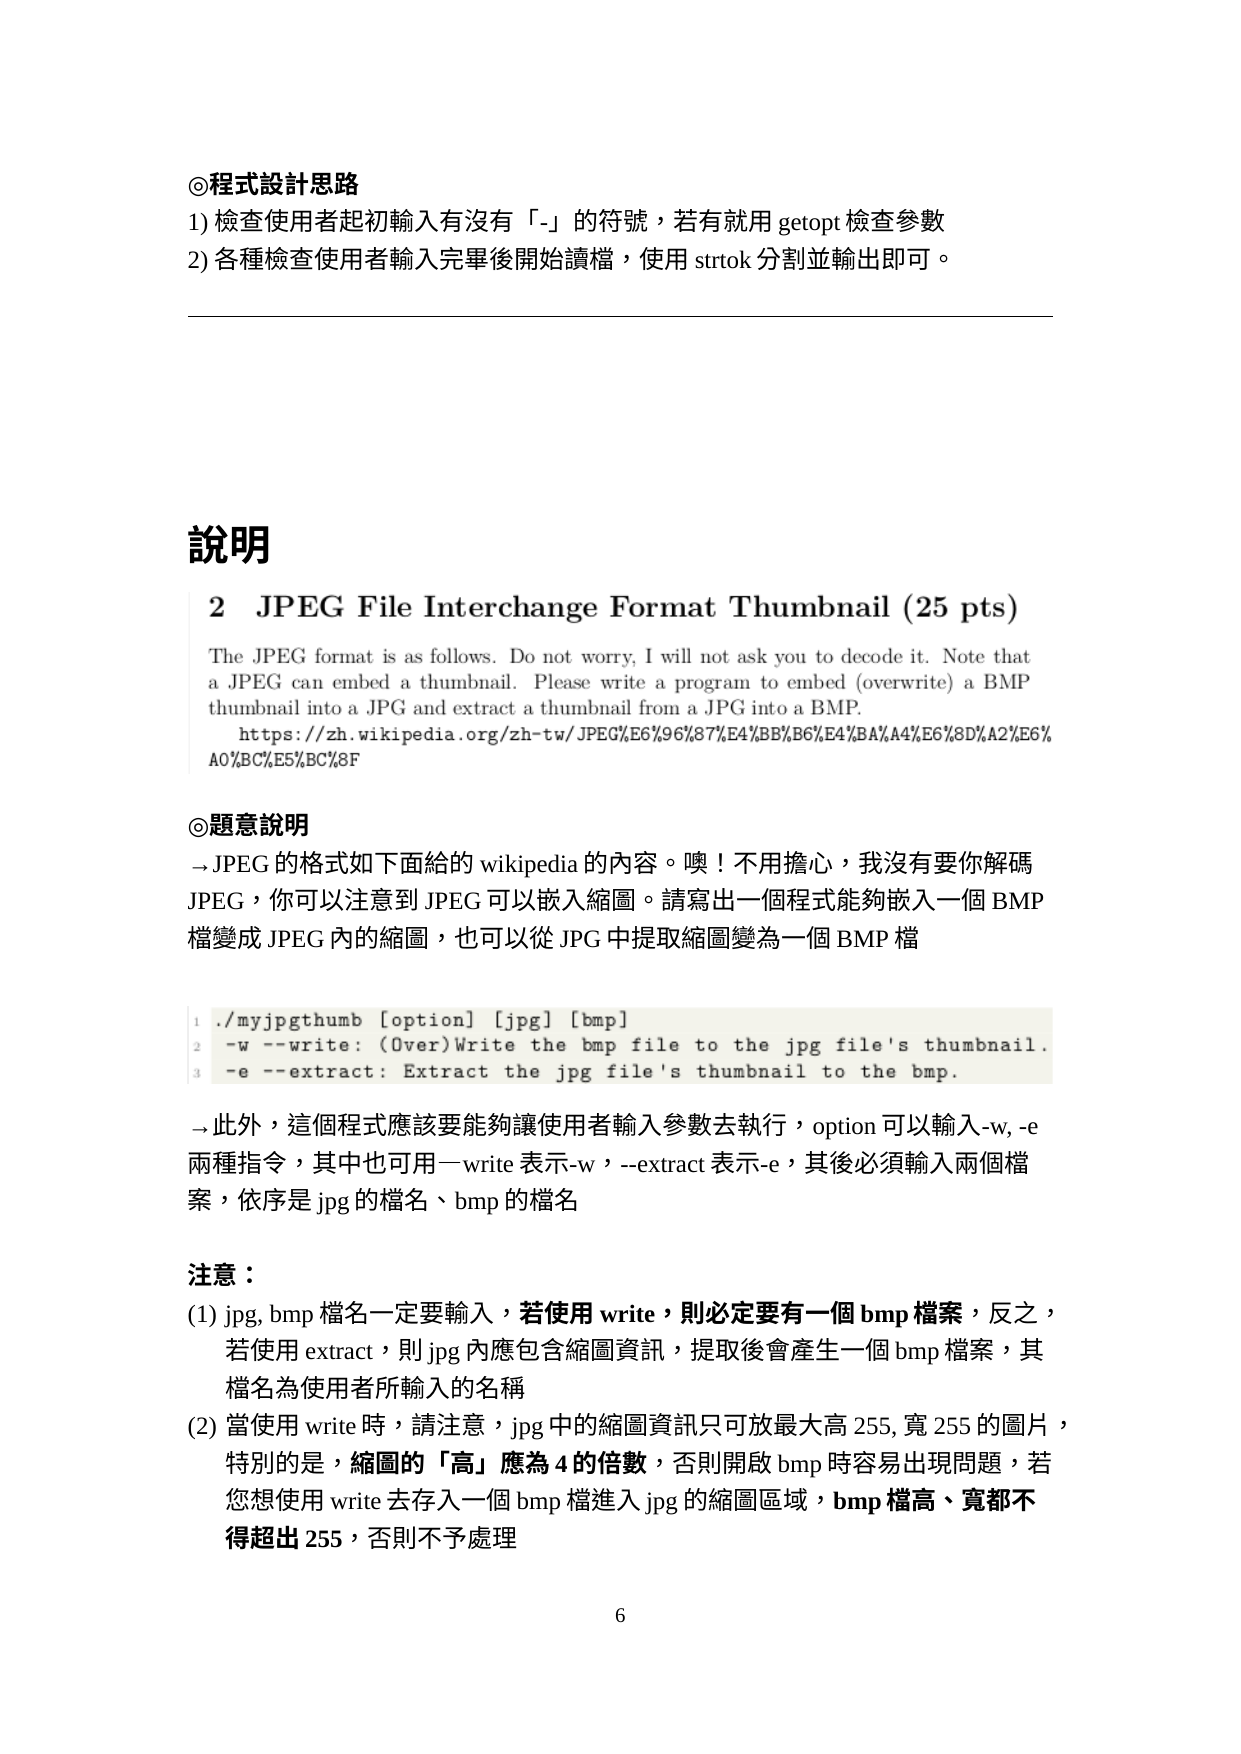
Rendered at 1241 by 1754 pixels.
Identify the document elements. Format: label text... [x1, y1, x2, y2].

list 當使用write時，請注意，jpg中的縮圖資訊只可放最大高255, 寬255的圖片，特別的是，縮圖的「高」應為4的倍數，否則開啟bmp時容易出現問題，若您想使用write去存入一個bmp檔進入jpg的縮圖區域，bmp檔高、寬都不得超出255，否則不予處理 [187, 1405, 1053, 1555]
text 說明 [187, 505, 1053, 580]
picture [187, 1006, 1053, 1084]
text 2) 各種檢查使用者輸入完畢後開始讀檔，使用strtok分割並輸出即可。 [187, 239, 1053, 276]
text [187, 992, 1053, 1006]
text ◎程式設計思路 [187, 164, 1053, 201]
text ◎題意說明 [187, 580, 1053, 842]
list jpg, bmp檔名一定要輸入，若使用 write，則必定要有一個bmp檔案，反之，若使用extract，則jpg內應包含縮圖資訊，提取後會產生一個bmp檔案，其檔名為使用者所輸入的名稱 [187, 1292, 1053, 1405]
text 1) 檢查使用者起初輸入有沒有「-」的符號，若有就用getopt檢查參數 [187, 201, 1053, 239]
text →此外，這個程式應該要能夠讓使用者輸入參數去執行，option可以輸入-w, -e兩種指令，其中也可用—write表示-w，--extract表示-e，其後必須輸入兩個檔案，依序是jpg的檔名、bmp的檔名 [187, 1084, 1053, 1217]
text 注意： [187, 1255, 1053, 1292]
text →JPEG的格式如下面給的wikipedia的內容。噢！不用擔心，我沒有要你解碼JPEG，你可以注意到JPEG可以嵌入縮圖。請寫出一個程式能夠嵌入一個BMP檔變成JPEG內的縮圖，也可以從JPG中提取縮圖變為一個BMP檔 [187, 842, 1053, 955]
picture [188, 592, 1055, 774]
